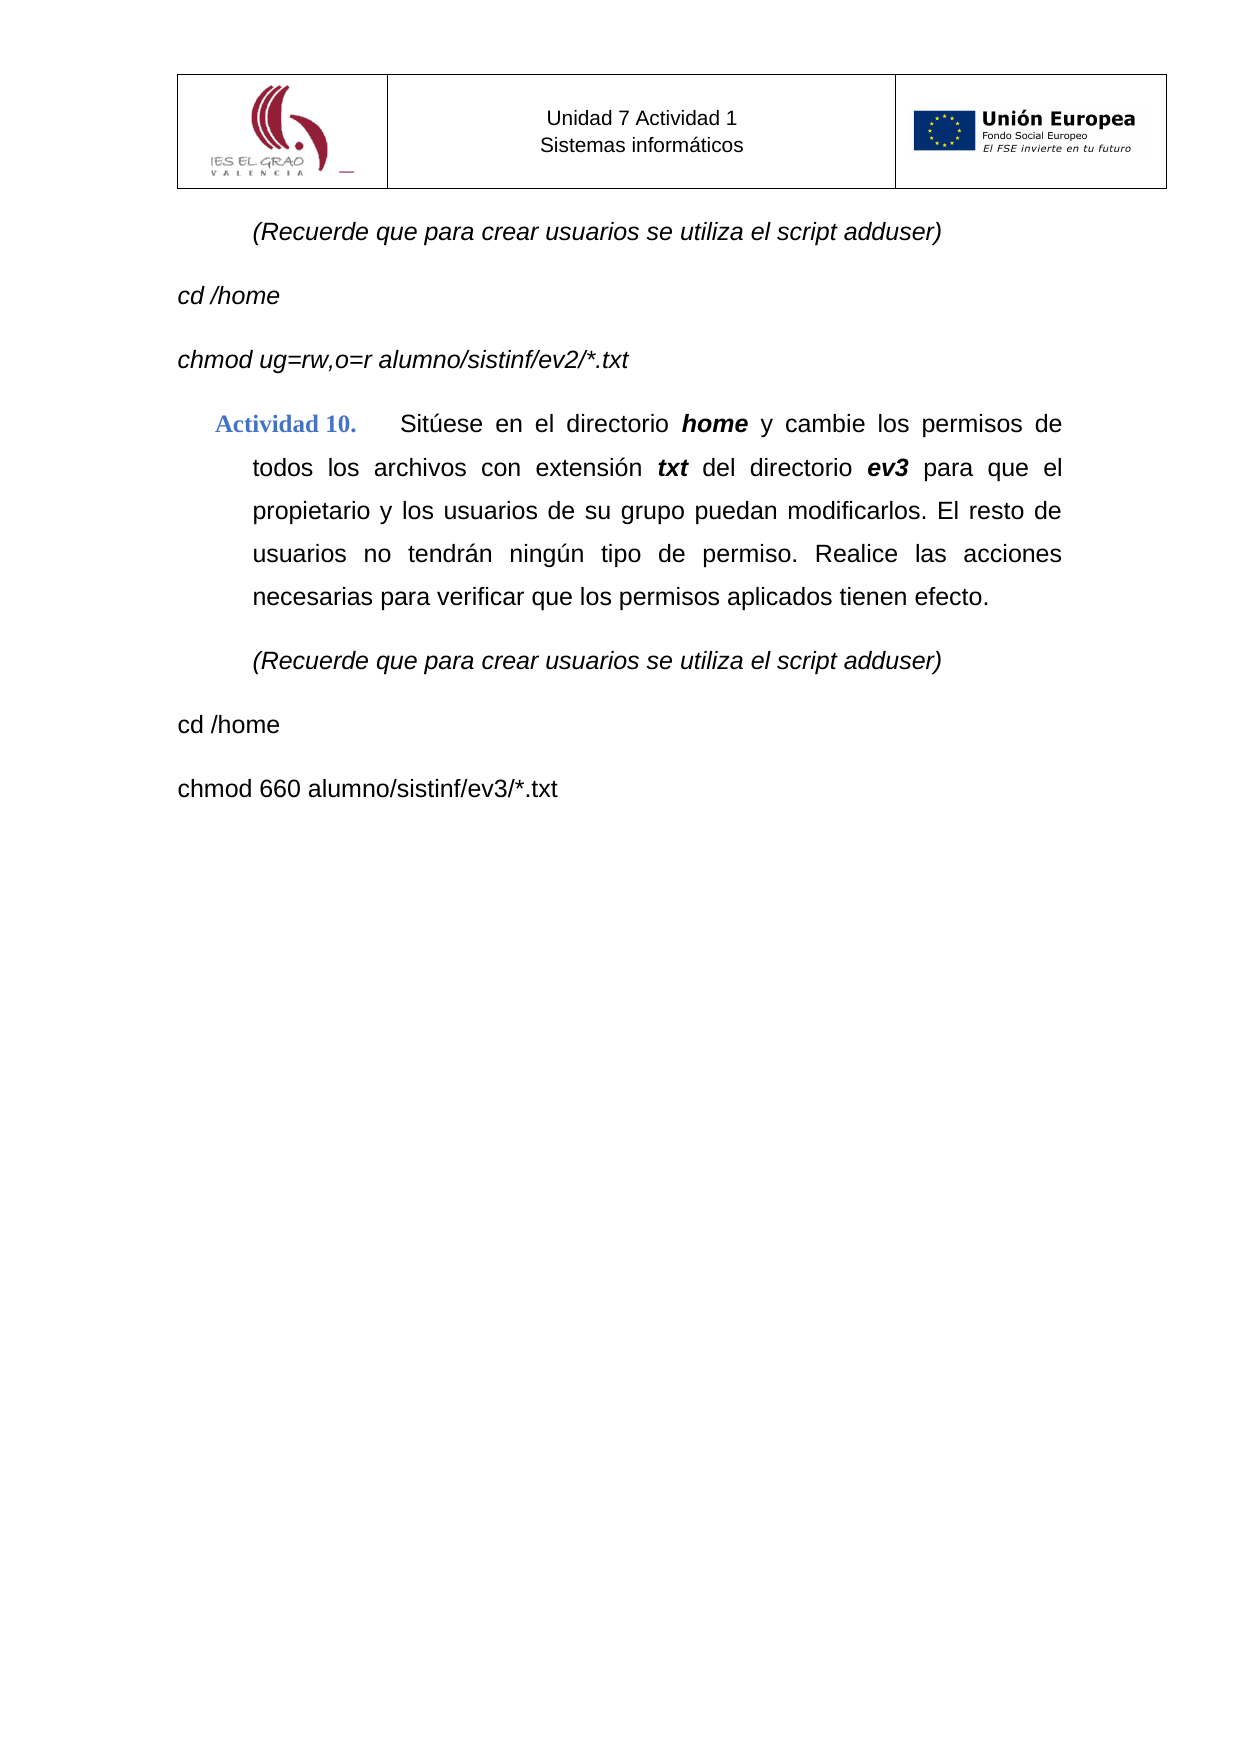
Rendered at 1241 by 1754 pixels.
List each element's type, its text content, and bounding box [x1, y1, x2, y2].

list chmod 660 alumno/sistinf/ev3/*.txt [177, 774, 1063, 802]
picture [210, 85, 355, 178]
picture [906, 103, 1151, 159]
list (Recuerde que para crear usuarios se utiliza el script adduser) [252, 217, 1063, 246]
list (Recuerde que para crear usuarios se utiliza el script adduser) [252, 646, 1063, 674]
list cd /home [177, 710, 1063, 738]
list Sitúese en el directorio home y cambie los permisos de todos los archivos con extensión txt del directorio ev3 para que el propietario y los usuarios de su grupo puedan modificarlos. El resto de usuarios no tendrán ningún tipo de permiso. Realice las acciones necesarias para verificar que los permisos aplicados tienen efecto. [215, 409, 1063, 611]
list cd /home [177, 281, 1063, 310]
list chmod ug=rw,o=r alumno/sistinf/ev2/*.txt [177, 345, 1063, 374]
